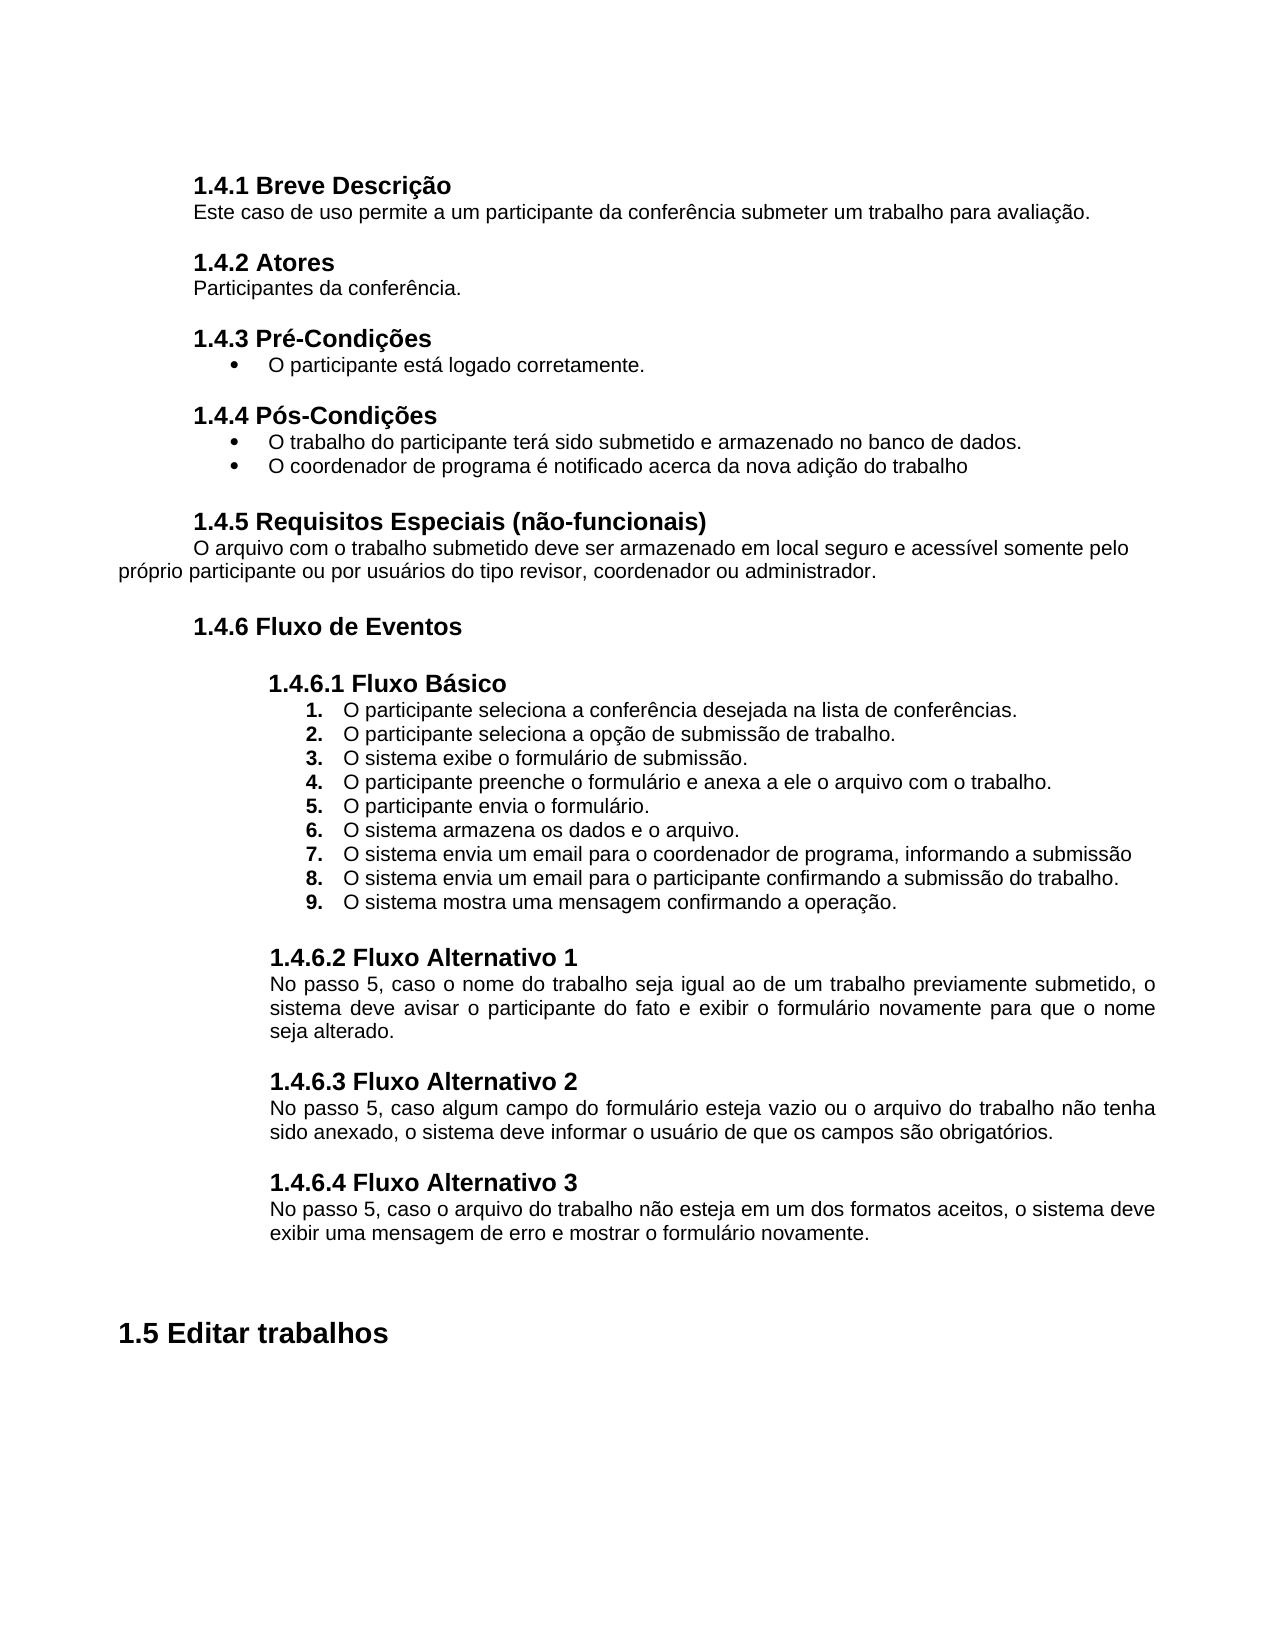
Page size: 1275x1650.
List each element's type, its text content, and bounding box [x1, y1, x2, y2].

list O coordenador de programa é notificado acerca da nova adição do trabalho [231, 454, 1157, 478]
text 1.4.6.4 Fluxo Alternativo 3 [269, 1168, 1157, 1197]
text 1.4.6 Fluxo de Eventos [118, 612, 1157, 641]
text 1.4.6.3 Fluxo Alternativo 2 [269, 1067, 1157, 1096]
text 1.4.4 Pós-Condições [118, 401, 1157, 430]
text O arquivo com o trabalho submetido deve ser armazenado em local seguro e acessível somente pelo próprio participante ou por usuários do tipo revisor, coordenador ou administrador. [118, 535, 1157, 583]
text 1.4.2 Atores [118, 247, 1157, 276]
text No passo 5, caso o arquivo do trabalho não esteja em um dos formatos aceitos, o sistema deve exibir uma mensagem de erro e mostrar o formulário novamente. [269, 1197, 1157, 1244]
list O participante envia o formulário. [306, 794, 1157, 818]
list O sistema mostra uma mensagem confirmando a operação. [306, 890, 1157, 914]
list O participante seleciona a conferência desejada na lista de conferências. [306, 698, 1157, 722]
text 1.4.6.2 Fluxo Alternativo 1 [269, 943, 1157, 971]
text 1.4.6.1 Fluxo Básico [118, 669, 1157, 698]
text No passo 5, caso o nome do trabalho seja igual ao de um trabalho previamente submetido, o sistema deve avisar o participante do fato e exibir o formulário novamente para que o nome seja alterado. [269, 971, 1157, 1043]
list O sistema exibe o formulário de submissão. [306, 746, 1157, 770]
text No passo 5, caso algum campo do formulário esteja vazio ou o arquivo do trabalho não tenha sido anexado, o sistema deve informar o usuário de que os campos são obrigatórios. [269, 1096, 1157, 1144]
list O sistema envia um email para o participante confirmando a submissão do trabalho. [306, 866, 1157, 890]
text 1.4.5 Requisitos Especiais (não-funcionais) [118, 507, 1157, 535]
text 1.4.1 Breve Descrição [118, 171, 1157, 199]
list O participante está logado corretamente. [231, 353, 1157, 377]
text Participantes da conferência. [118, 276, 1157, 300]
text Este caso de uso permite a um participante da conferência submeter um trabalho para avaliação. [118, 199, 1157, 223]
list O participante seleciona a opção de submissão de trabalho. [306, 722, 1157, 746]
list O trabalho do participante terá sido submetido e armazenado no banco de dados. [231, 430, 1157, 454]
list O participante preenche o formulário e anexa a ele o arquivo com o trabalho. [306, 770, 1157, 794]
text 1.5 Editar trabalhos [118, 1316, 1157, 1350]
list O sistema envia um email para o coordenador de programa, informando a submissão [306, 842, 1157, 866]
list O sistema armazena os dados e o arquivo. [306, 818, 1157, 842]
text 1.4.3 Pré-Condições [118, 324, 1157, 353]
